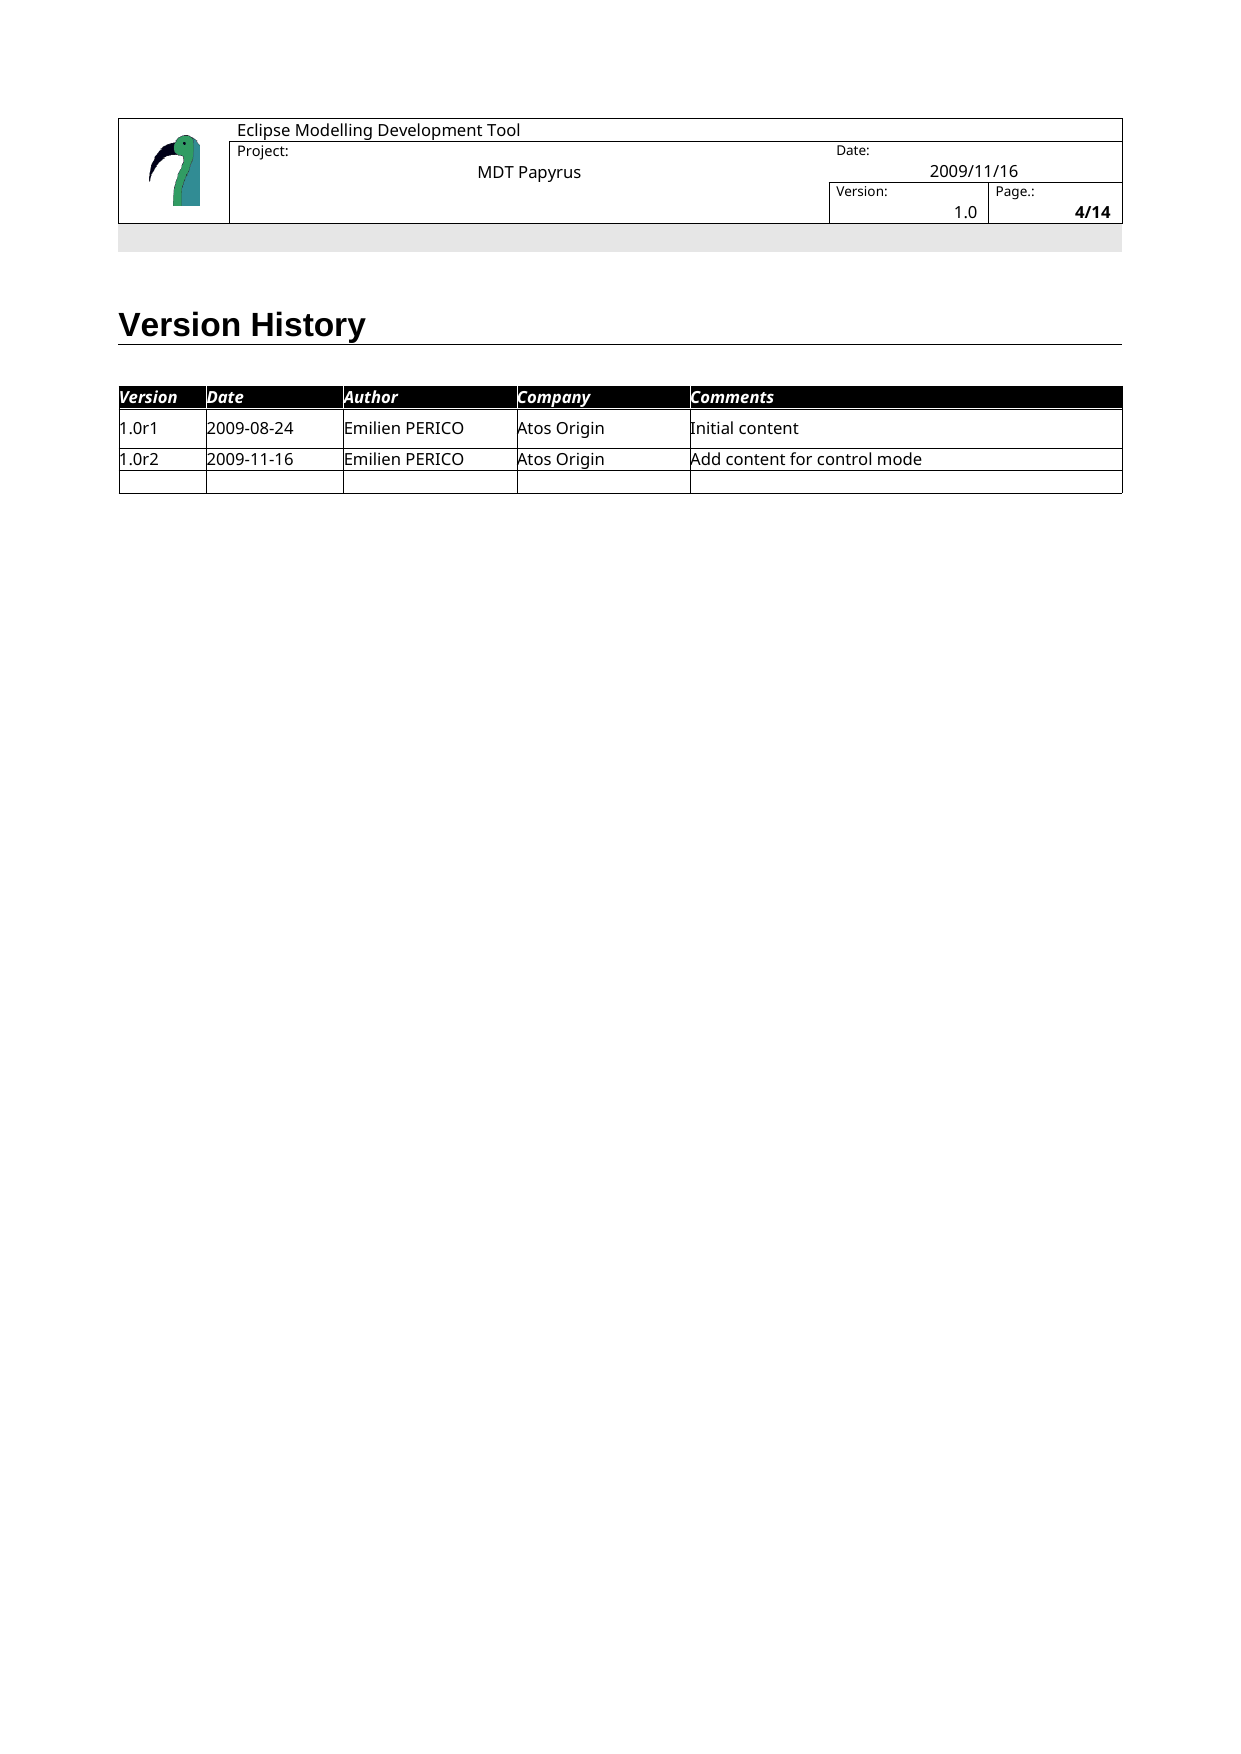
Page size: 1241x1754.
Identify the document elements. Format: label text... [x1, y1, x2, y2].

table_header Version [120, 387, 206, 408]
table_cell [120, 471, 206, 493]
table_cell [518, 471, 690, 493]
table_cell Atos Origin [518, 449, 690, 470]
table_cell 2009-08-24 [207, 410, 343, 447]
picture [147, 133, 201, 209]
table_cell [344, 471, 517, 493]
table_cell Emilien PERICO [344, 410, 517, 447]
table_cell Emilien PERICO [344, 449, 517, 470]
table_cell Add content for control mode [691, 449, 1122, 470]
table_cell 2009-11-16 [207, 449, 343, 470]
table_header Date [207, 387, 343, 408]
subtitle Version History [118, 306, 1122, 344]
table_header Comments [691, 387, 1122, 408]
table_cell [691, 471, 1122, 493]
table_cell Initial content [691, 410, 1122, 447]
table_cell 1.0r1 [120, 410, 206, 447]
table_cell 1.0r2 [120, 449, 206, 470]
table_cell Atos Origin [518, 410, 690, 447]
table_cell [207, 471, 343, 493]
table_header Company [518, 387, 690, 408]
table_header Author [344, 387, 517, 408]
